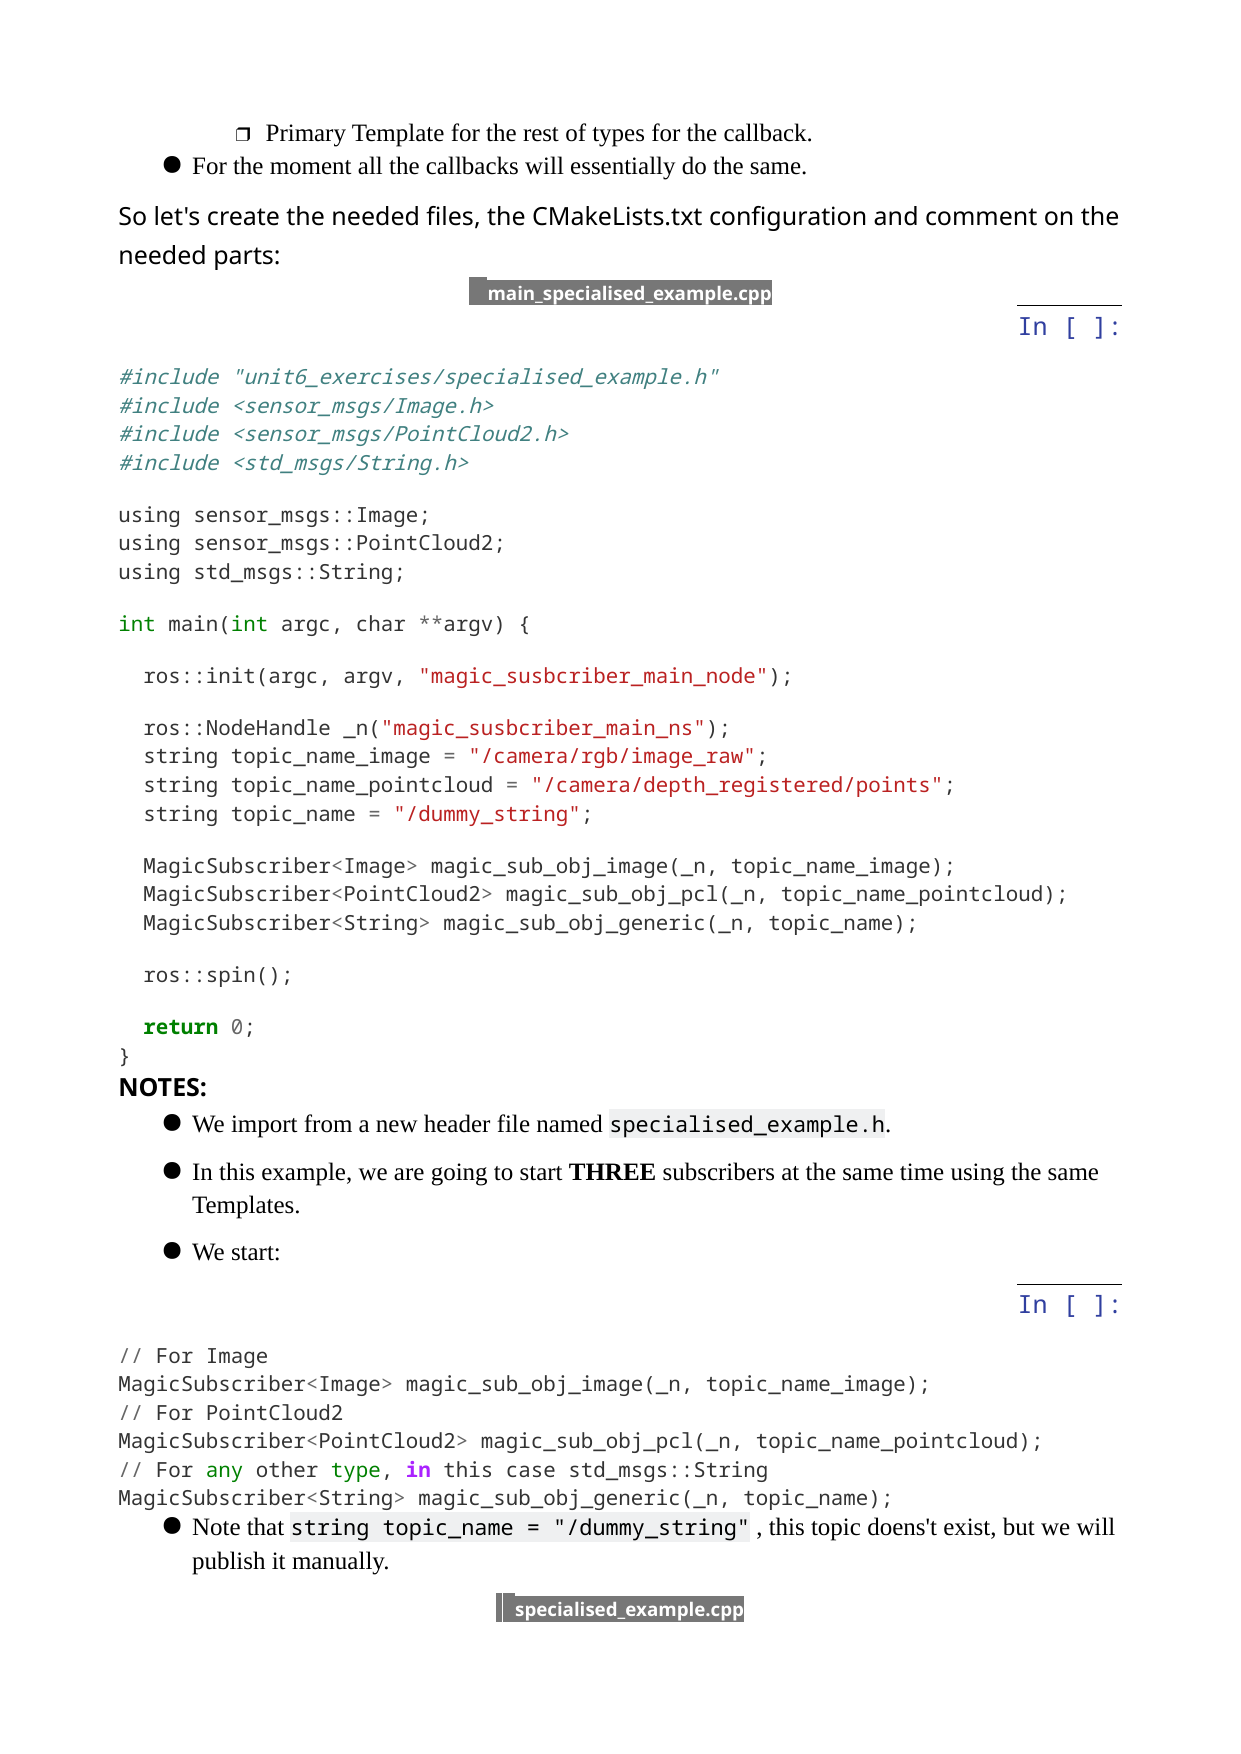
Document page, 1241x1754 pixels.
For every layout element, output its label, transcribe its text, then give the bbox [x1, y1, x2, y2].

text // For PointCloud2 [118, 1398, 1122, 1426]
list In this example, we are going to start THREE subscribers at the same time using the same Templates. [162, 1157, 1122, 1218]
list Note that string topic_name = "/dummy_string" , this topic doens't exist, but we will publish it manually. [162, 1512, 1122, 1574]
text MagicSubscriber<String> magic_sub_obj_generic(_n, topic_name); [118, 1483, 1122, 1512]
text using std_msgs::String; [118, 557, 1122, 585]
text string topic_name = "/dummy_string"; [118, 799, 1122, 827]
text int main(int argc, char **argv) { [118, 609, 1122, 637]
text In [ ]: [118, 1284, 1122, 1321]
text return 0; [118, 1012, 1122, 1041]
text So let's create the needed files, the CMakeLists.txt configuration and comment on the needed parts: [118, 198, 1122, 271]
text using sensor_msgs::Image; [118, 500, 1122, 528]
text NOTES: [118, 1069, 1122, 1103]
text main_specialised_example.cpp [118, 277, 1122, 305]
text ros::init(argc, argv, "magic_susbcriber_main_node"); [118, 661, 1122, 689]
text ros::spin(); [118, 960, 1122, 989]
text MagicSubscriber<String> magic_sub_obj_generic(_n, topic_name); [118, 908, 1122, 937]
text MagicSubscriber<PointCloud2> magic_sub_obj_pcl(_n, topic_name_pointcloud); [118, 879, 1122, 908]
text #include <std_msgs/String.h> [118, 448, 1122, 476]
text In [ ]: [118, 305, 1122, 342]
list For the moment all the callbacks will essentially do the same. [162, 151, 1122, 180]
text string topic_name_pointcloud = "/camera/depth_registered/points"; [118, 770, 1122, 799]
text } [118, 1041, 1122, 1069]
text #include "unit6_exercises/specialised_example.h" [118, 362, 1122, 391]
text MagicSubscriber<Image> magic_sub_obj_image(_n, topic_name_image); [118, 1369, 1122, 1398]
text using sensor_msgs::PointCloud2; [118, 528, 1122, 557]
list Primary Template for the rest of types for the callback. [236, 118, 1122, 147]
list We start: [162, 1237, 1122, 1266]
text specialised_example.cpp [118, 1593, 1122, 1622]
list We import from a new header file named specialised_example.h. [162, 1108, 1122, 1138]
text MagicSubscriber<Image> magic_sub_obj_image(_n, topic_name_image); [118, 851, 1122, 879]
text MagicSubscriber<PointCloud2> magic_sub_obj_pcl(_n, topic_name_pointcloud); [118, 1426, 1122, 1455]
text ros::NodeHandle _n("magic_susbcriber_main_ns"); [118, 713, 1122, 742]
text #include <sensor_msgs/Image.h> [118, 391, 1122, 419]
text string topic_name_image = "/camera/rgb/image_raw"; [118, 742, 1122, 770]
text #include <sensor_msgs/PointCloud2.h> [118, 419, 1122, 448]
text // For any other type, in this case std_msgs::String [118, 1455, 1122, 1483]
text // For Image [118, 1341, 1122, 1369]
